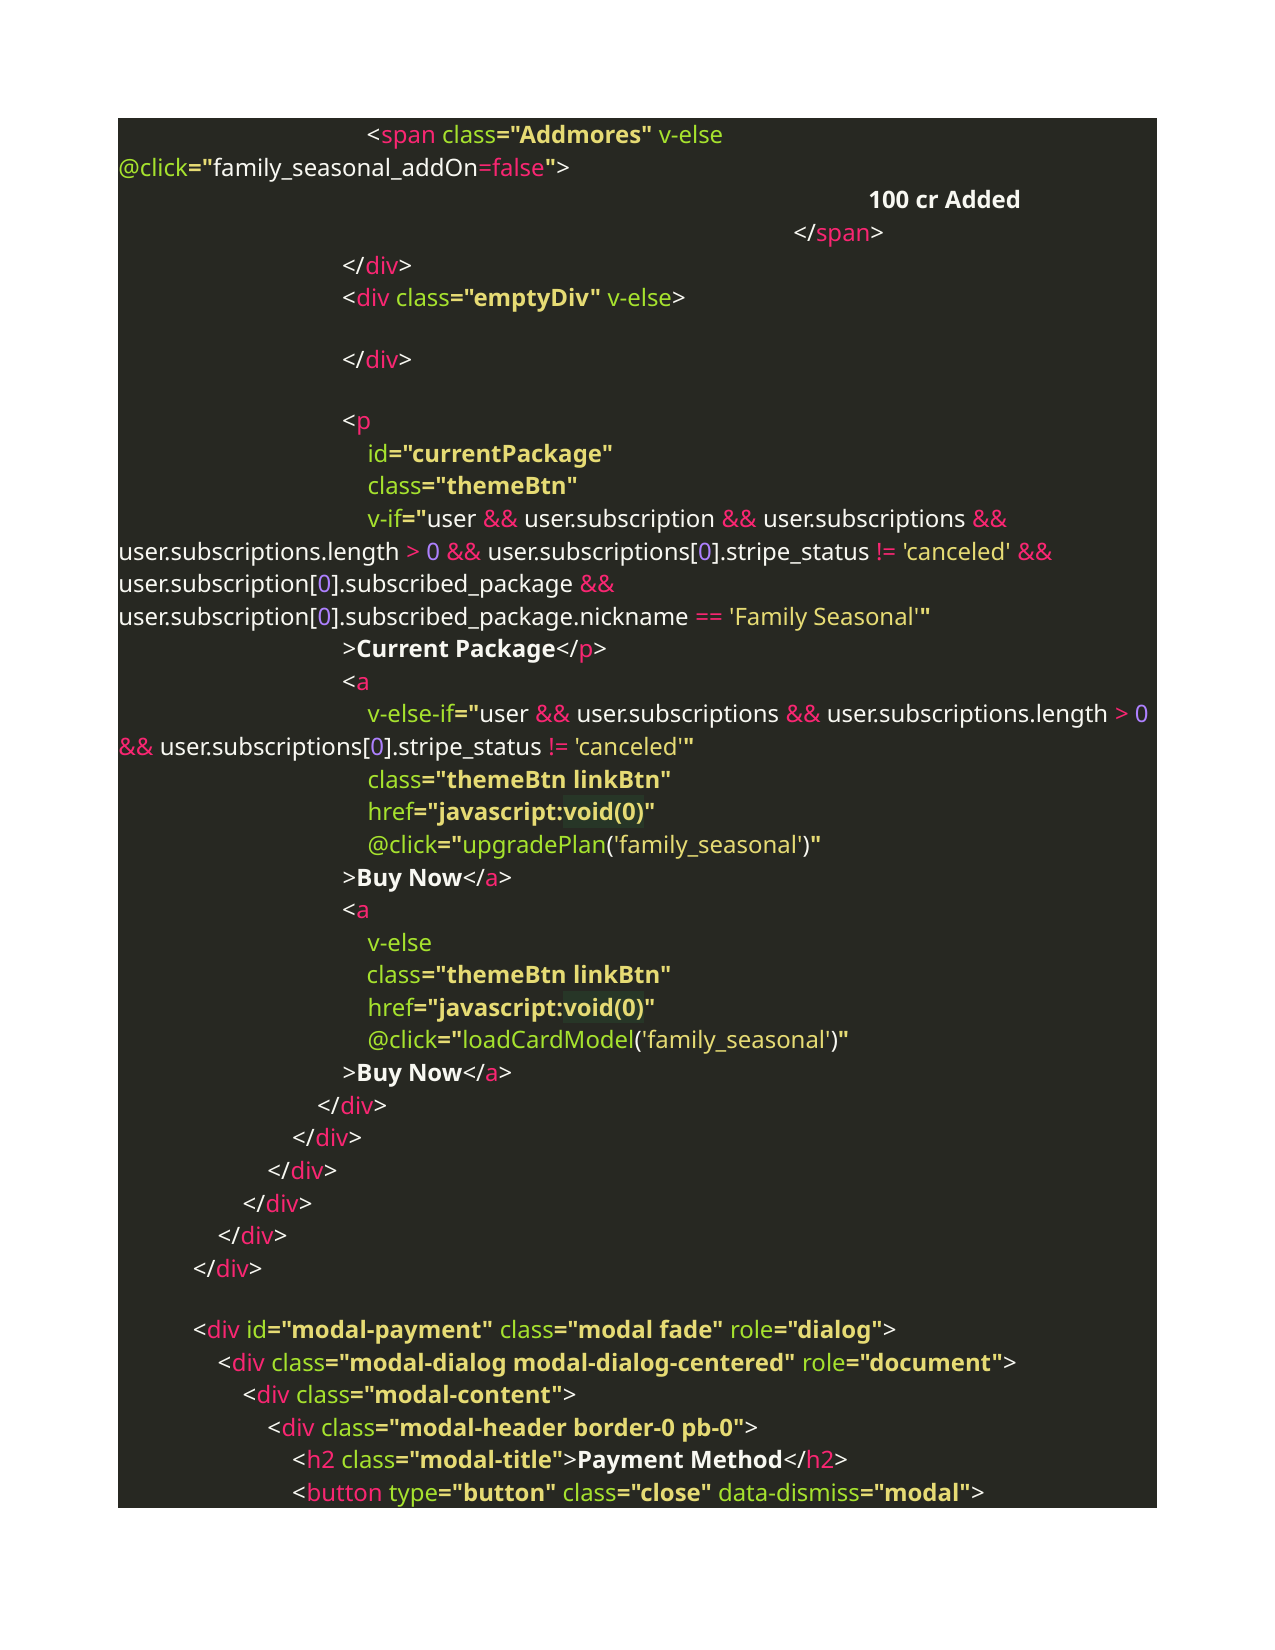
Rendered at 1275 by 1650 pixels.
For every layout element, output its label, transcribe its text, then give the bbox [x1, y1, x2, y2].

text <span class="Addmores" v-else @click="family_seasonal_addOn=false"> 100 cr Added </span> </div> <div class="emptyDiv" v-else> </div> <p id="currentPackage" class="themeBtn" v-if="user && user.subscription && user.subscriptions && user.subscriptions.length > 0 && user.subscriptions[0].stripe_status != 'canceled' && user.subscription[0].subscribed_package && user.subscription[0].subscribed_package.nickname == 'Family Seasonal'" >Current Package</p> <a v-else-if="user && user.subscriptions && user.subscriptions.length > 0 && user.subscriptions[0].stripe_status != 'canceled'" class="themeBtn linkBtn" href="javascript:void(0)" @click="upgradePlan('family_seasonal')" >Buy Now</a> <a v-else class="themeBtn linkBtn" href="javascript:void(0)" @click="loadCardModel('family_seasonal')" >Buy Now</a> </div> </div> </div> </div> </div> </div> <div id="modal-payment" class="modal fade" role="dialog"> <div class="modal-dialog modal-dialog-centered" role="document"> <div class="modal-content"> <div class="modal-header border-0 pb-0"> <h2 class="modal-title">Payment Method</h2> <button type="button" class="close" data-dismiss="modal"> [118, 118, 1157, 1508]
